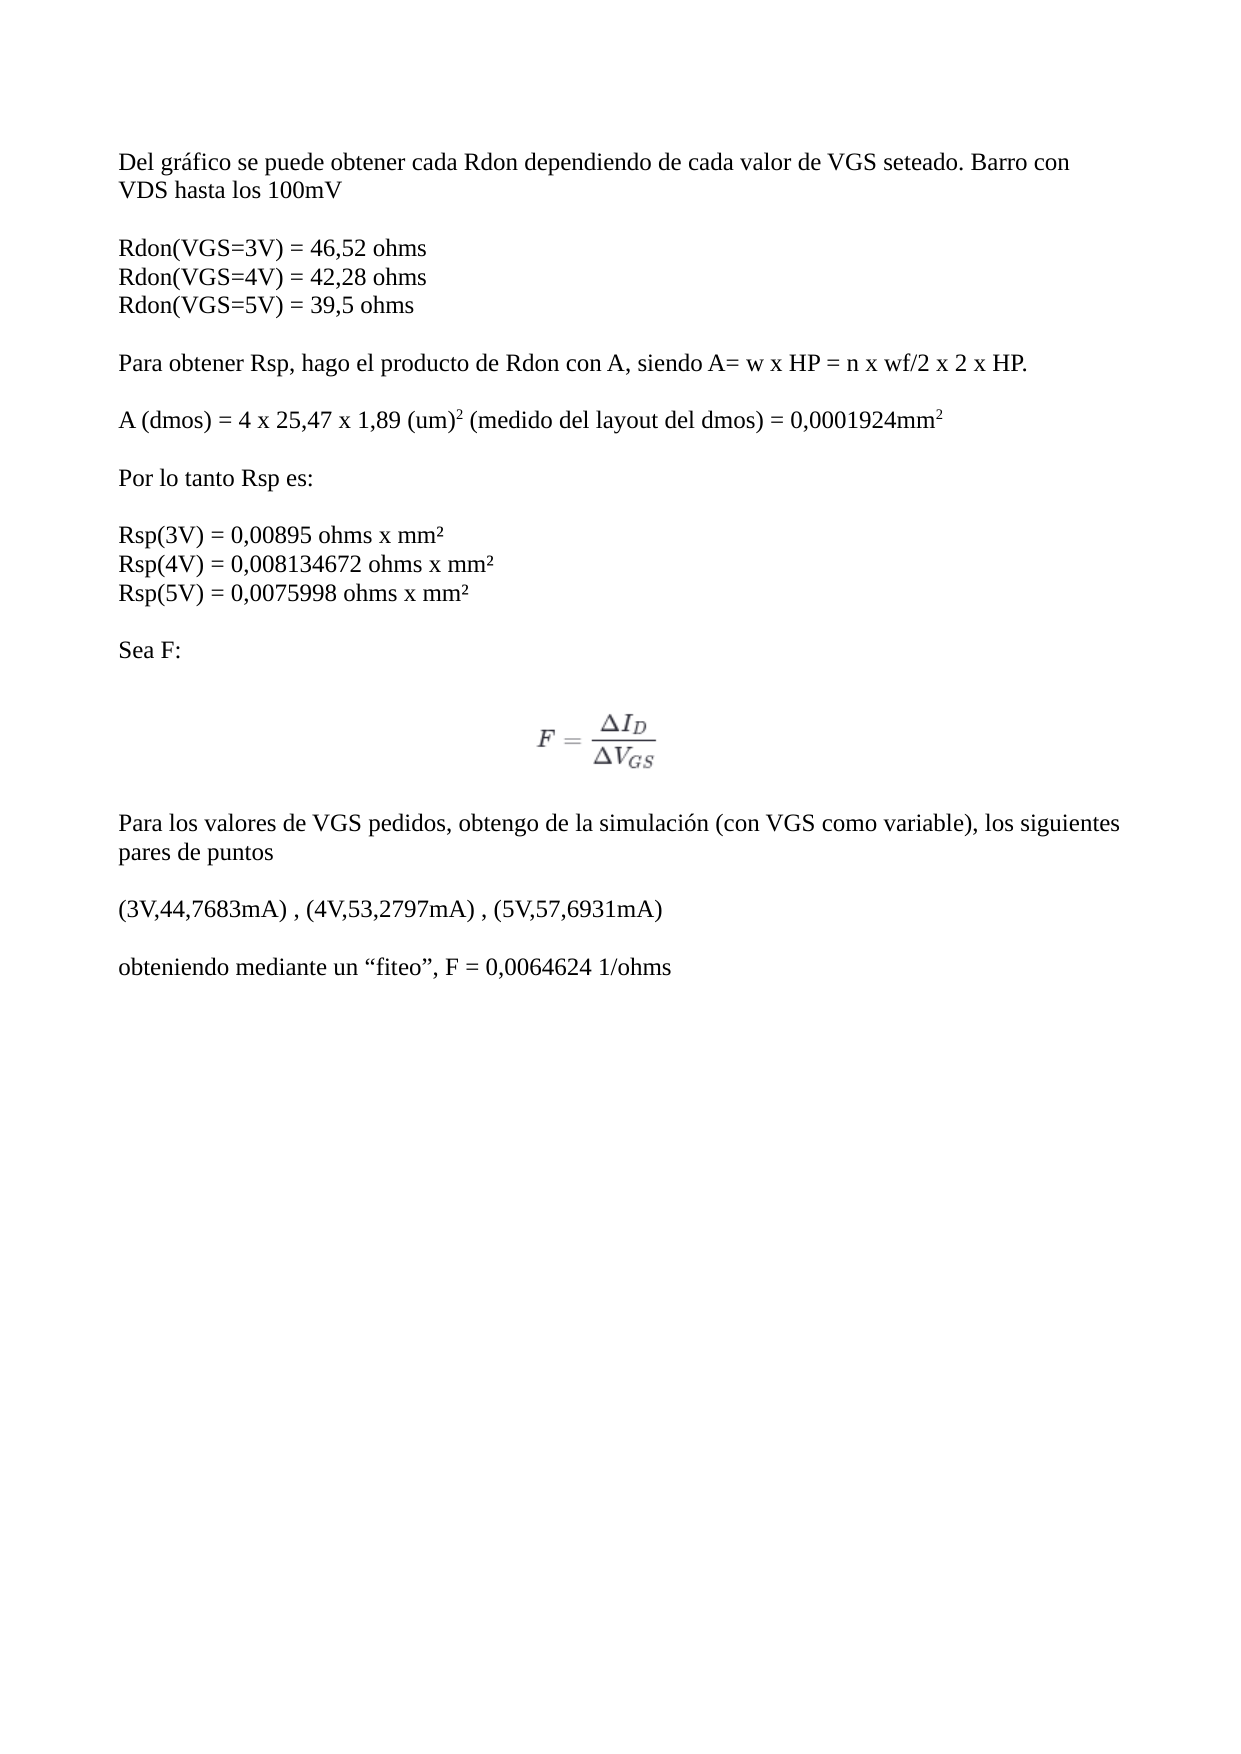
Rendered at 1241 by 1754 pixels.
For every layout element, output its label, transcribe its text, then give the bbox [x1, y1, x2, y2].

text Para obtener Rsp, hago el producto de Rdon con A, siendo A= w x HP = n x wf/2 x 2 x HP. [118, 348, 1122, 377]
text (3V,44,7683mA) , (4V,53,2797mA) , (5V,57,6931mA) [118, 894, 1122, 923]
picture [518, 693, 663, 776]
text Rsp(3V) = 0,00895 ohms x mm² [118, 521, 1122, 549]
text Para los valores de VGS pedidos, obtengo de la simulación (con VGS como variable), los siguientes pares de puntos [118, 808, 1122, 866]
text Sea F: [118, 636, 1122, 664]
text Rsp(5V) = 0,0075998 ohms x mm² [118, 578, 1122, 607]
text Del gráfico se puede obtener cada Rdon dependiendo de cada valor de VGS seteado. Barro con VDS hasta los 100mV [118, 147, 1122, 204]
text Rdon(VGS=4V) = 42,28 ohms [118, 262, 1122, 291]
text Rsp(4V) = 0,008134672 ohms x mm² [118, 549, 1122, 578]
text Rdon(VGS=3V) = 46,52 ohms [118, 233, 1122, 262]
text Por lo tanto Rsp es: [118, 463, 1122, 492]
text A (dmos) = 4 x 25,47 x 1,89 (um)2 (medido del layout del dmos) = 0,0001924mm2 [118, 406, 1122, 434]
text Rdon(VGS=5V) = 39,5 ohms [118, 291, 1122, 319]
text obteniendo mediante un “fiteo”, F = 0,0064624 1/ohms [118, 952, 1122, 981]
